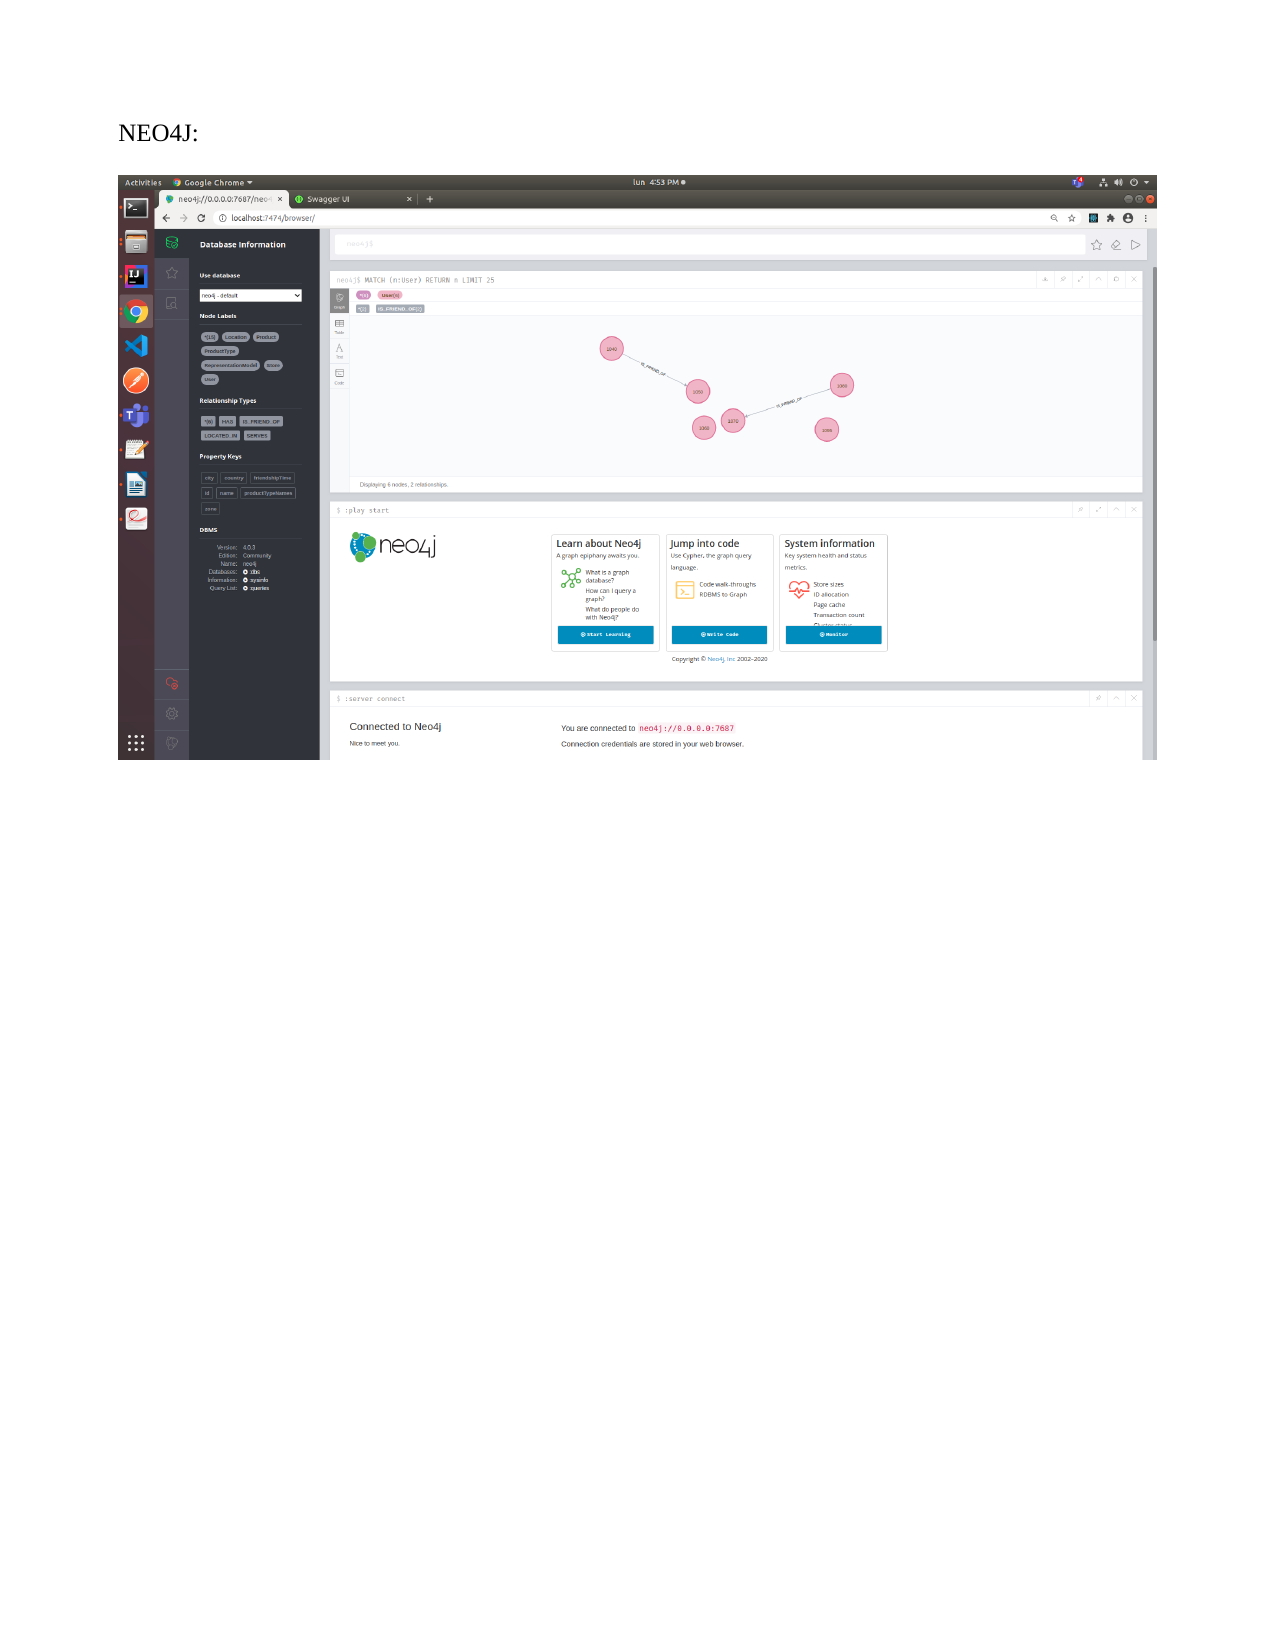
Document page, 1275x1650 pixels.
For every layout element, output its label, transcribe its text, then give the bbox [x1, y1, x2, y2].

picture [118, 175, 1157, 760]
text NEO4J: [118, 118, 1157, 147]
